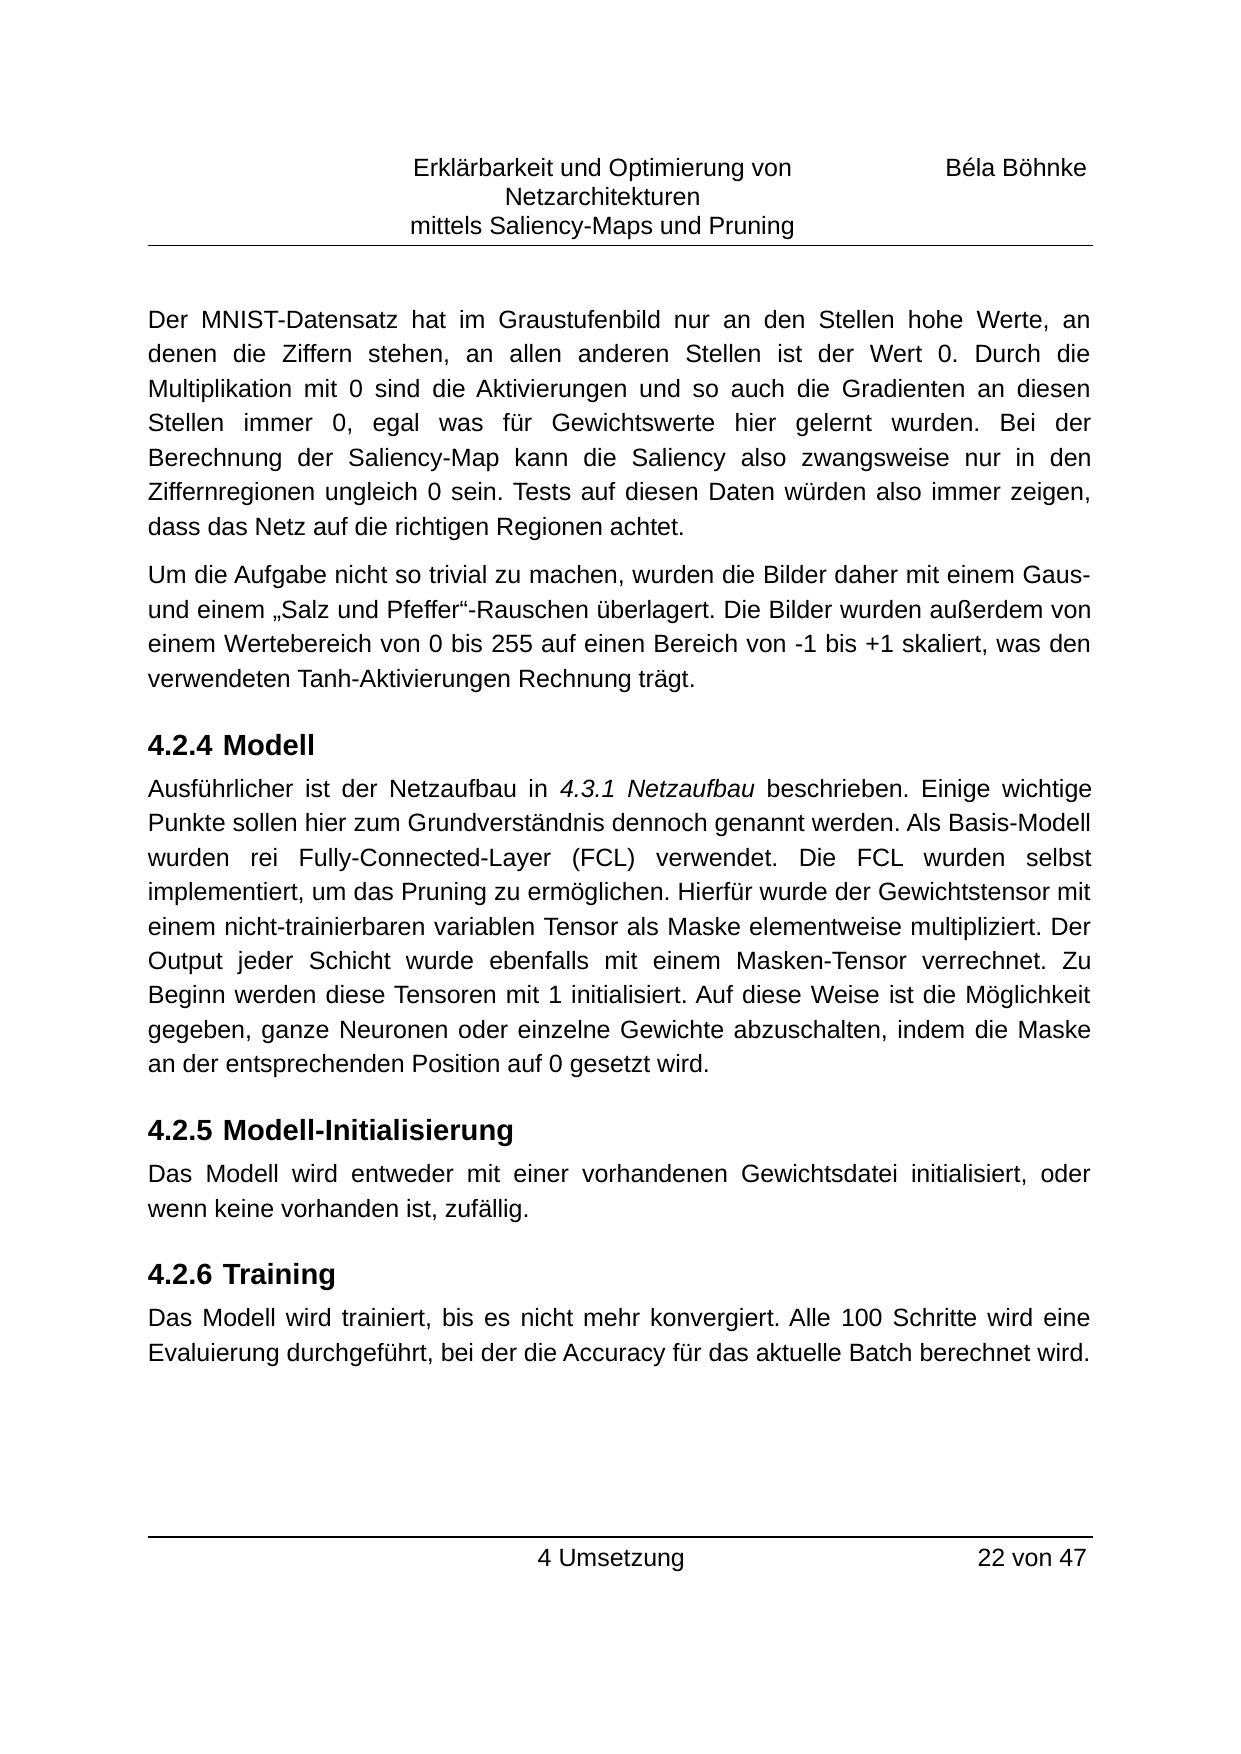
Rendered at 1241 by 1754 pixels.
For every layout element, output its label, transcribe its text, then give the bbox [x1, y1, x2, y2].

text Ausführlicher ist der Netzaufbau in 4.3.1 Netzaufbau beschrieben. Einige wichtige Punkte sollen hier zum Grundverständnis dennoch genannt werden. Als Basis-Modell wurden rei Fully-Connected-Layer (FCL) verwendet. Die FCL wurden selbst implementiert, um das Pruning zu ermöglichen. Hierfür wurde der Gewichtstensor mit einem nicht-trainierbaren variablen Tensor als Maske elementweise multipliziert. Der Output jeder Schicht wurde ebenfalls mit einem Masken-Tensor verrechnet. Zu Beginn werden diese Tensoren mit 1 initialisiert. Auf diese Weise ist die Möglichkeit gegeben, ganze Neuronen oder einzelne Gewichte abzuschalten, indem die Maske an der entsprechenden Position auf 0 gesetzt wird. [148, 774, 1093, 1078]
text Der MNIST-Datensatz hat im Graustufenbild nur an den Stellen hohe Werte, an denen die Ziffern stehen, an allen anderen Stellen ist der Wert 0. Durch die Multiplikation mit 0 sind die Aktivierungen und so auch die Gradienten an diesen Stellen immer 0, egal was für Gewichtswerte hier gelernt wurden. Bei der Berechnung der Saliency-Map kann die Saliency also zwangsweise nur in den Ziffernregionen ungleich 0 sein. Tests auf diesen Daten würden also immer zeigen, dass das Netz auf die richtigen Regionen achtet. [148, 304, 1093, 540]
text Das Modell wird entweder mit einer vorhandenen Gewichtsdatei initialisiert, oder wenn keine vorhanden ist, zufällig. [148, 1159, 1093, 1222]
text Um die Aufgabe nicht so trivial zu machen, wurden die Bilder daher mit einem Gaus- und einem „Salz und Pfeffer“-Rauschen überlagert. Die Bilder wurden außerdem von einem Wertebereich von 0 bis 255 auf einen Bereich von -1 bis +1 skaliert, was den verwendeten Tanh-Aktivierungen Rechnung trägt. [148, 561, 1093, 693]
subtitle Training [148, 1257, 1093, 1291]
subtitle Modell [148, 728, 1093, 761]
text Das Modell wird trainiert, bis es nicht mehr konvergiert. Alle 100 Schritte wird eine Evaluierung durchgeführt, bei der die Accuracy für das aktuelle Batch berechnet wird. [148, 1303, 1093, 1367]
subtitle Modell-Initialisierung [148, 1113, 1093, 1147]
